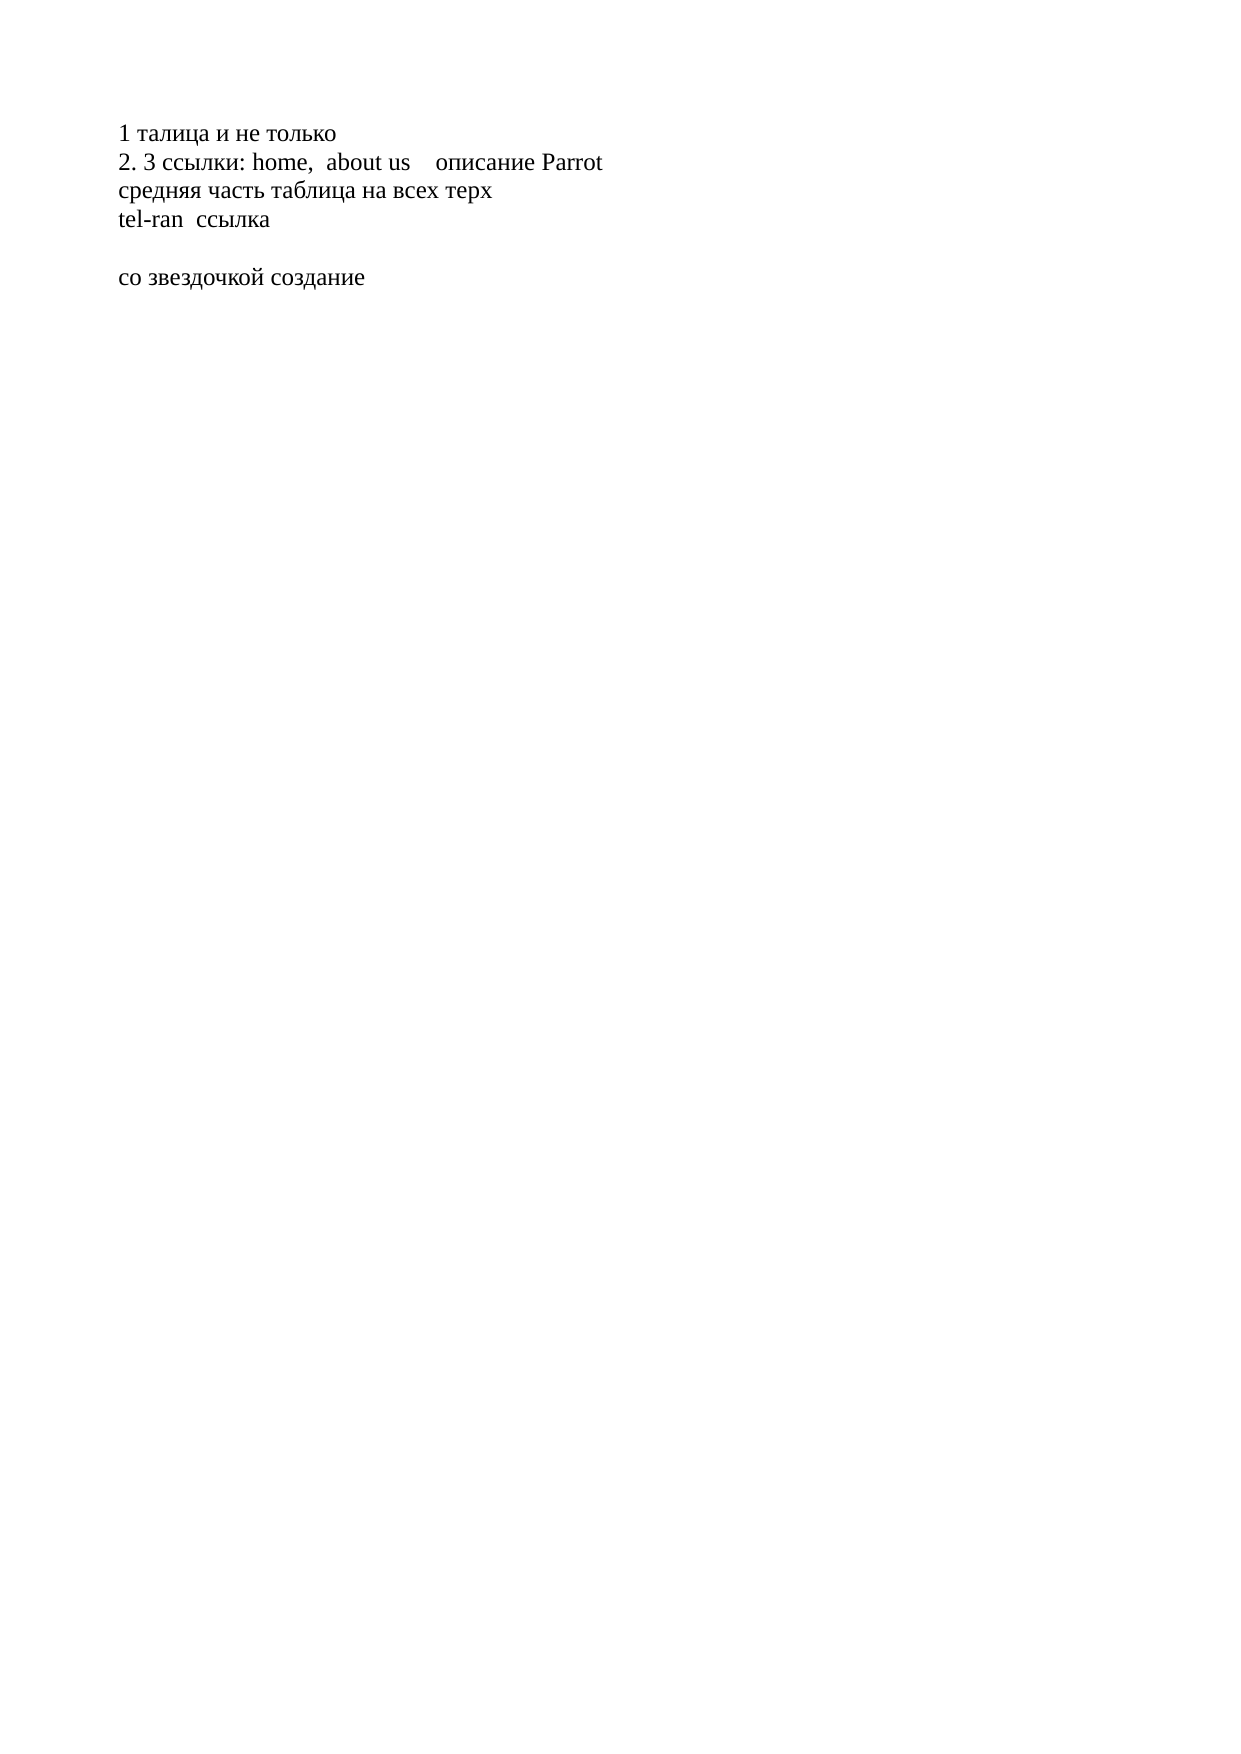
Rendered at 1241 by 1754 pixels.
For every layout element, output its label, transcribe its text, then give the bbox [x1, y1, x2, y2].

text со звездочкой создание [118, 262, 1122, 291]
text средняя часть таблица на всех терх [118, 176, 1122, 204]
text 2. 3 ссылки: home, about us описание Parrot [118, 147, 1122, 176]
text tel-ran ссылка [118, 204, 1122, 233]
text 1 талица и не только [118, 118, 1122, 147]
